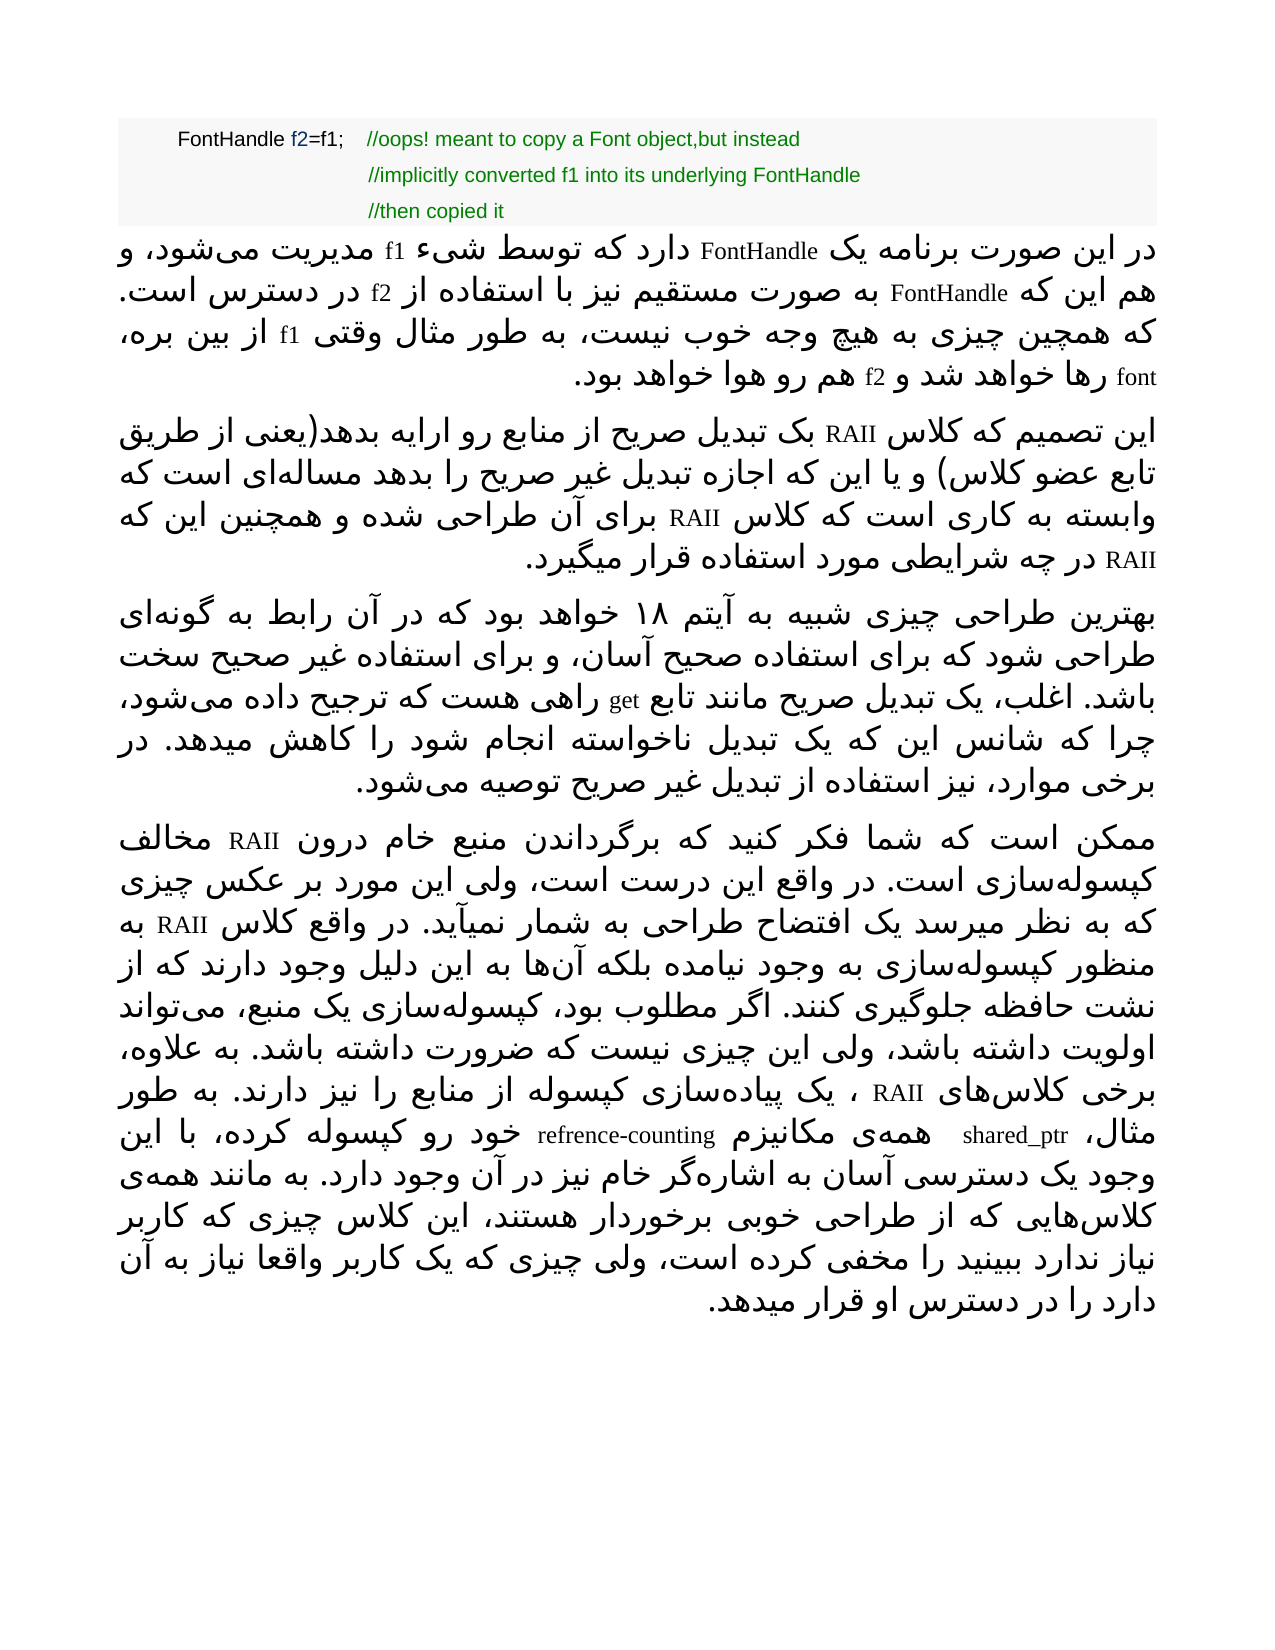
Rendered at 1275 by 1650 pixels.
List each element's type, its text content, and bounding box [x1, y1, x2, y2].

text //implicitly converted f1 into its underlying FontHandle [118, 154, 1157, 190]
text FontHandle f2=f1; //oops! meant to copy a Font object,but instead [118, 118, 1157, 154]
text بهترین طراحی چیزی شبیه به آیتم ۱۸ خواهد بود که در آن رابط به گونه‌ای طراحی شود که برای استفاده صحیح آسان، و برای استفاده غیر صحیح سخت باشد. اغلب، یک تبدیل صریح مانند تابع get راهی هست که ترجیح داده می‌شود، چرا که شانس این که یک تبدیل ناخواسته انجام شود را کاهش میدهد. در برخی موارد، نیز استفاده از تبدیل غیر صریح توصیه می‌شود. [118, 591, 1157, 801]
text //then copied it [118, 190, 1157, 226]
text در این صورت برنامه یک FontHandle دارد که توسط شیء f1 مدیریت می‌شود، و هم این که FontHandle به صورت مستقیم نیز با استفاده از f2 در دسترس است. که همچین چیزی به هیچ وجه خوب نیست، به طور مثال وقتی f1 از بین بره، font رها خواهد شد و f2 هم رو هوا خواهد بود. [118, 226, 1157, 394]
text ممکن است که شما فکر کنید که برگرداندن منبع خام درون RAII مخالف کپسوله‌سازی است. در واقع این درست است، ولی این مورد بر عکس چیزی که به نظر میرسد یک افتضاح طراحی به شمار نمیآید. در واقع کلاس RAII به منظور کپسوله‌سازی به وجود نیامده‌ بلکه آن‌ها به این دلیل وجود دارند که از نشت حافظه جلوگیری کنند. اگر مطلوب بود، کپسوله‌سازی یک منبع، می‌تواند اولویت داشته باشد، ولی این چیزی نیست که ضرورت داشته باشد. به علاوه، برخی کلاس‌های RAII ، یک پیاده‌سازی کپسوله از منابع را نیز دارند. به طور مثال، shared_ptr همه‌ی مکانیزم refrence-counting خود رو کپسوله کرده، با این وجود یک دسترسی آسان به اشاره‌گر خام نیز در آن وجود دارد. به مانند همه‌ی کلاس‌هایی که از طراحی خوبی برخوردار هستند، این کلاس چیزی که کاربر نیاز ندارد ببینید را مخفی کرده است، ولی چیز‌ی که یک کاربر واقعا نیاز به آن دارد را در دسترس او قرار میدهد. [118, 816, 1157, 1319]
text این تصمیم که کلاس RAII بک تبدیل صریح از منابع رو ارایه بدهد(یعنی از طریق تابع عضو کلاس) و یا این که اجازه تبدیل غیر صریح را بدهد مساله‌ای است که وابسته به کاری است که کلاس RAII برای آن طراحی شده و همچنین این که RAII در چه شرایطی مورد استفاده قرار میگیرد. [118, 409, 1157, 577]
